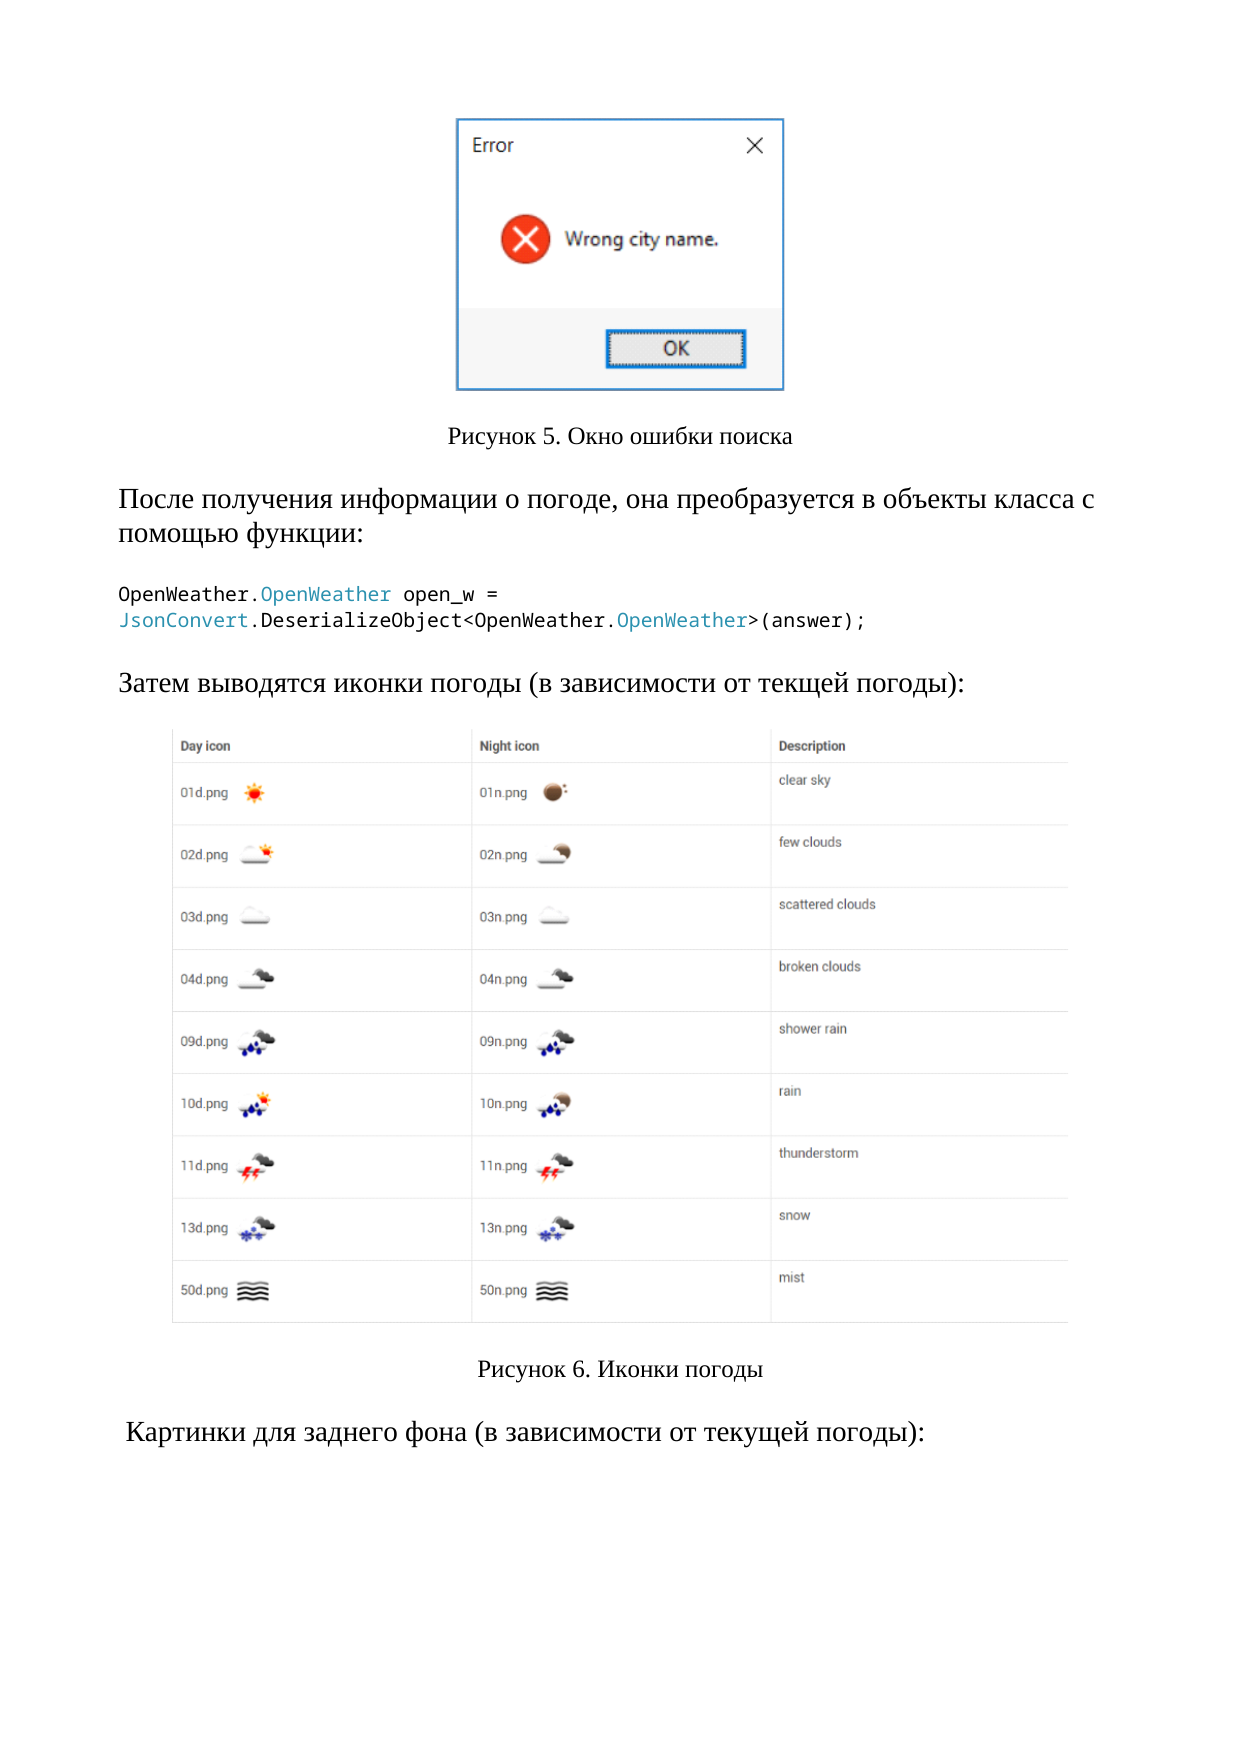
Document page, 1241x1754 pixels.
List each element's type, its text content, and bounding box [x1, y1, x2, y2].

text Рисунок 5. Окно ошибки поиска [118, 421, 1122, 450]
text Рисунок 6. Иконки погоды [118, 1354, 1122, 1382]
text OpenWeather.OpenWeather open_w = JsonConvert.DeserializeObject<OpenWeather.OpenWeather>(answer); [118, 580, 1122, 634]
text Картинки для заднего фона (в зависимости от текущей погоды): [118, 1414, 1122, 1447]
text После получения информации о погоде, она преобразуется в объекты класса с помощью функции: [118, 481, 1122, 548]
text Затем выводятся иконки погоды (в зависимости от текщей погоды): [118, 665, 1122, 698]
